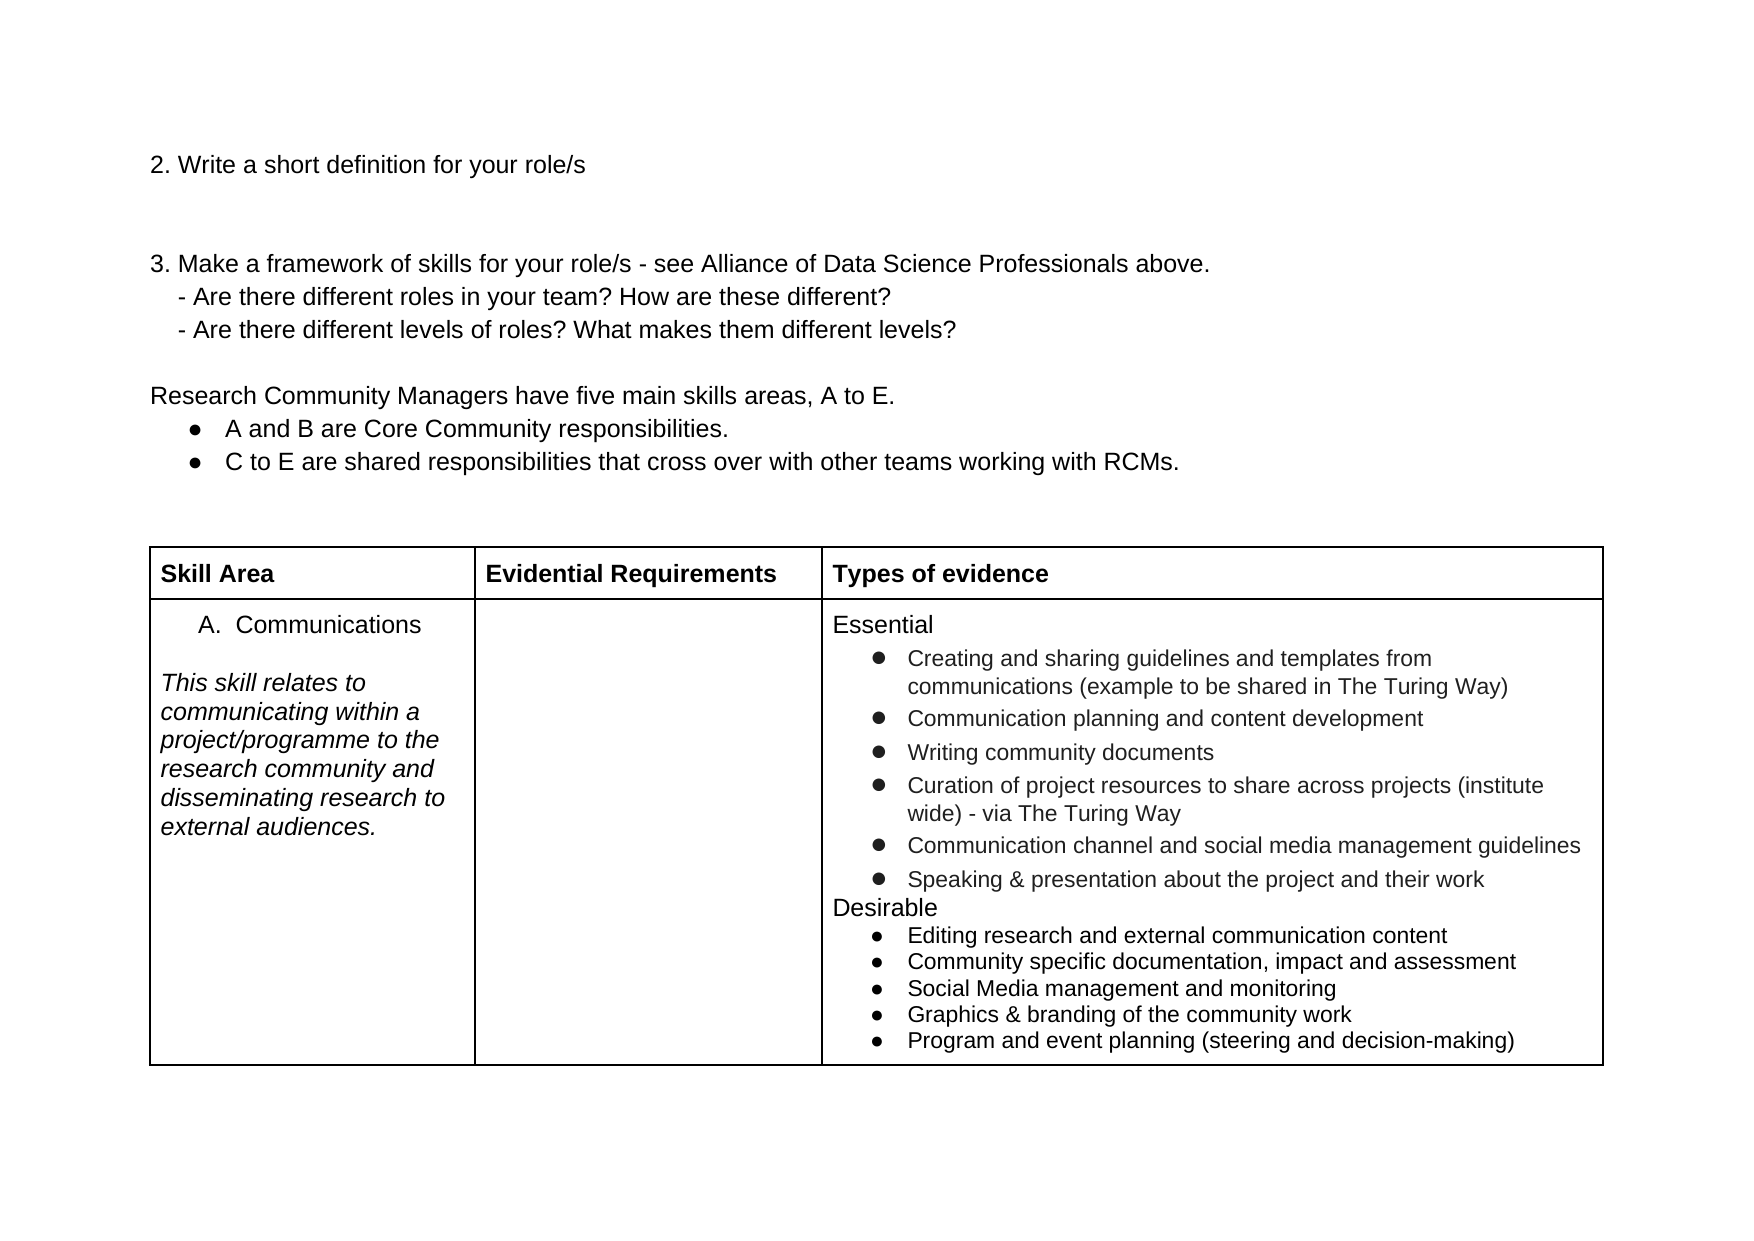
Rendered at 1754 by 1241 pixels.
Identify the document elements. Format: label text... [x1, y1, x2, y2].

text - Are there different levels of roles? What makes them different levels? [150, 315, 1604, 344]
table_header Evidential Requirements [476, 548, 821, 598]
table_header Skill Area [151, 548, 474, 598]
list C to E are shared responsibilities that cross over with other teams working with RCMs. [187, 447, 1604, 476]
list A and B are Core Community responsibilities. [187, 414, 1604, 443]
table_cell Communications This skill relates to communicating within a project/programme to the research community and disseminating research to external audiences. [151, 600, 474, 1064]
table_header Types of evidence [823, 548, 1602, 598]
table_cell [476, 600, 821, 1064]
table_cell Essential Creating and sharing guidelines and templates from communications (example to be shared in The Turing Way) Communication planning and content development Writing community documents Curation of project resources to share across projects (institute wide) - via The Turing Way Communication channel and social media management guidelines Speaking & presentation about the project and their work Desirable Editing research and external communication content Community specific documentation, impact and assessment Social Media management and monitoring Graphics & branding of the community work Program and event planning (steering and decision-making) Community-level governance, inreach and outreach process Translation and contextualisation (non-technical docs or supporting the multi-language comms) [823, 600, 1602, 1064]
text 3. Make a framework of skills for your role/s - see Alliance of Data Science Professionals above. [150, 249, 1604, 278]
text 2. Write a short definition for your role/s [150, 150, 1604, 179]
text - Are there different roles in your team? How are these different? [150, 282, 1604, 311]
text Research Community Managers have five main skills areas, A to E. [150, 381, 1604, 410]
